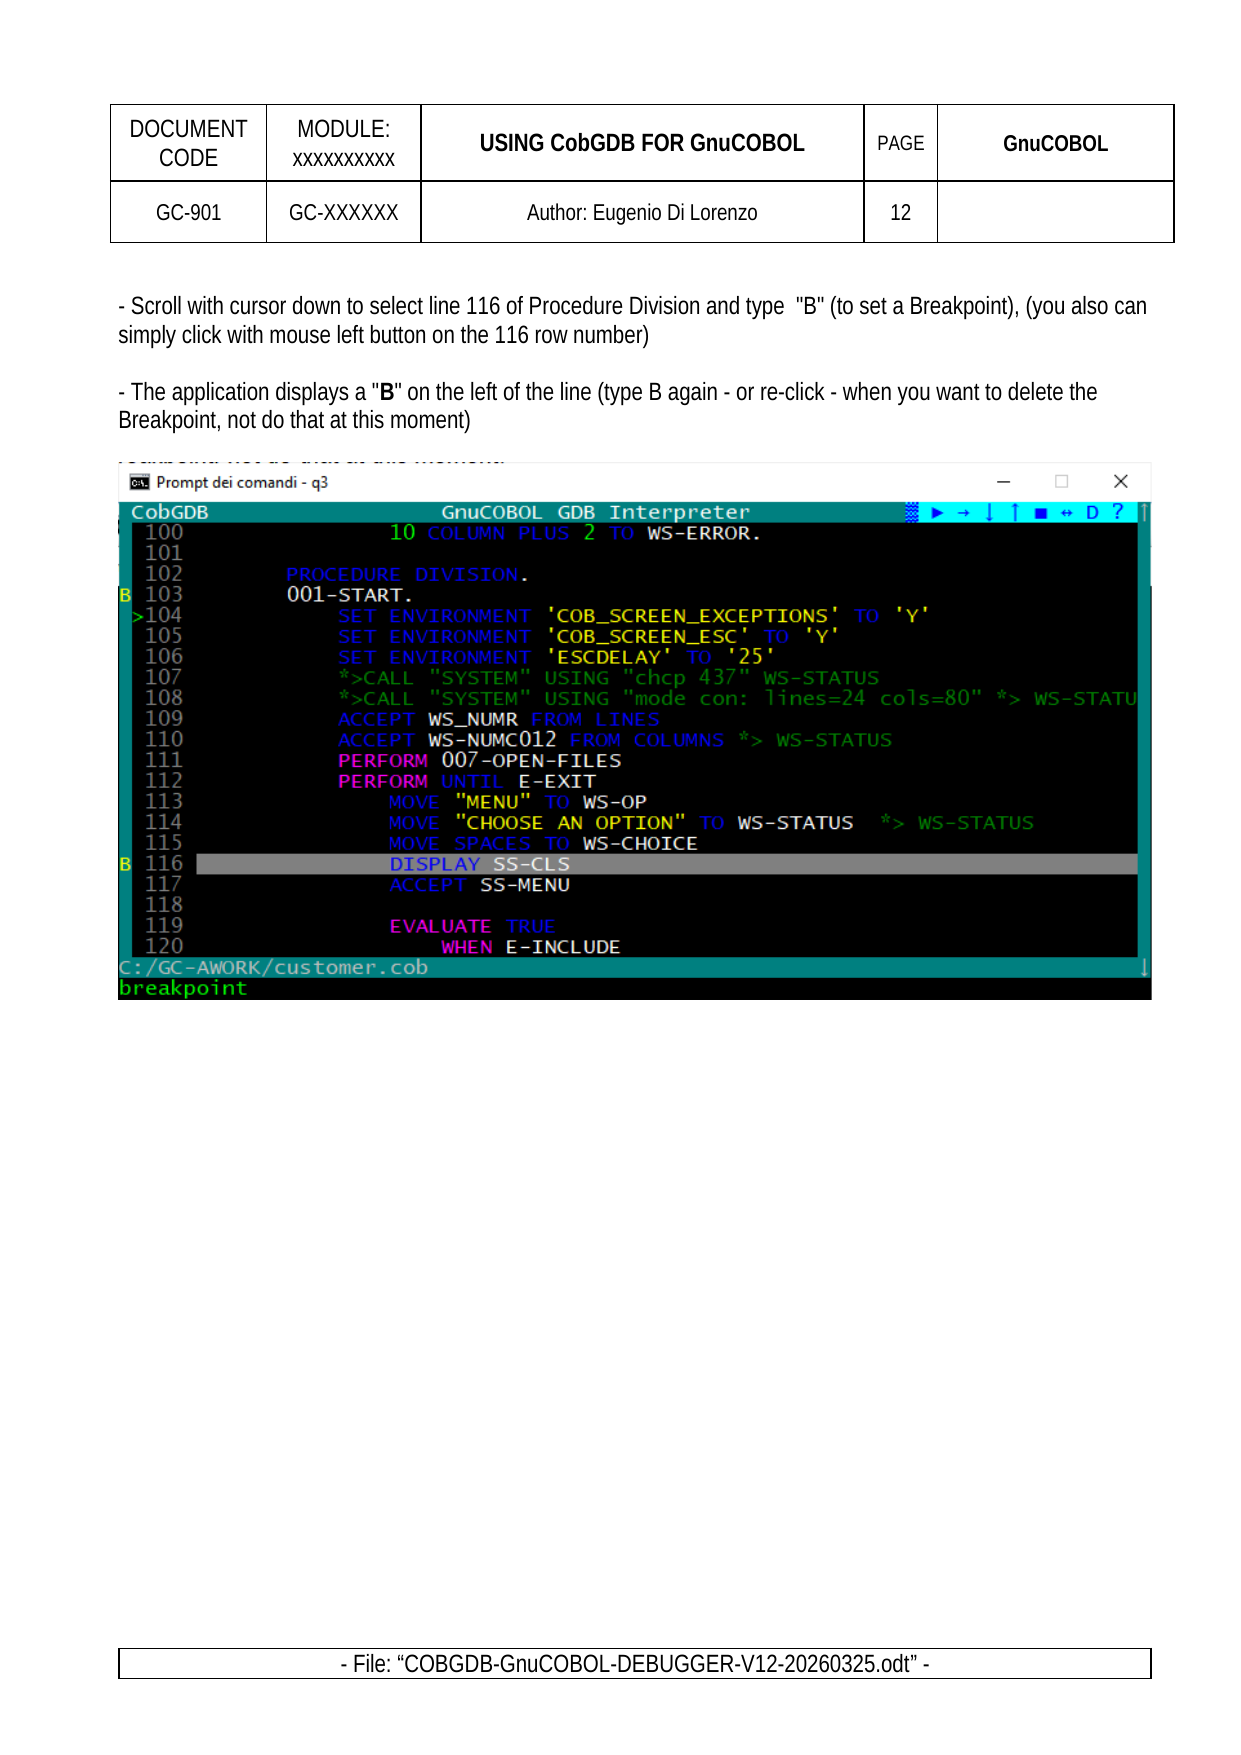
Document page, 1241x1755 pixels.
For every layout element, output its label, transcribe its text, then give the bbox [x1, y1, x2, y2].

text - The application displays a "B" on the left of the line (type B again - or re-click - when you want to delete the Breakpoint, not do that at this moment) [118, 377, 1152, 434]
picture [118, 462, 1152, 1000]
text - Scroll with cursor down to select line 116 of Procedure Division and type "B" (to set a Breakpoint), (you also can simply click with mouse left button on the 116 row number) [118, 291, 1152, 348]
